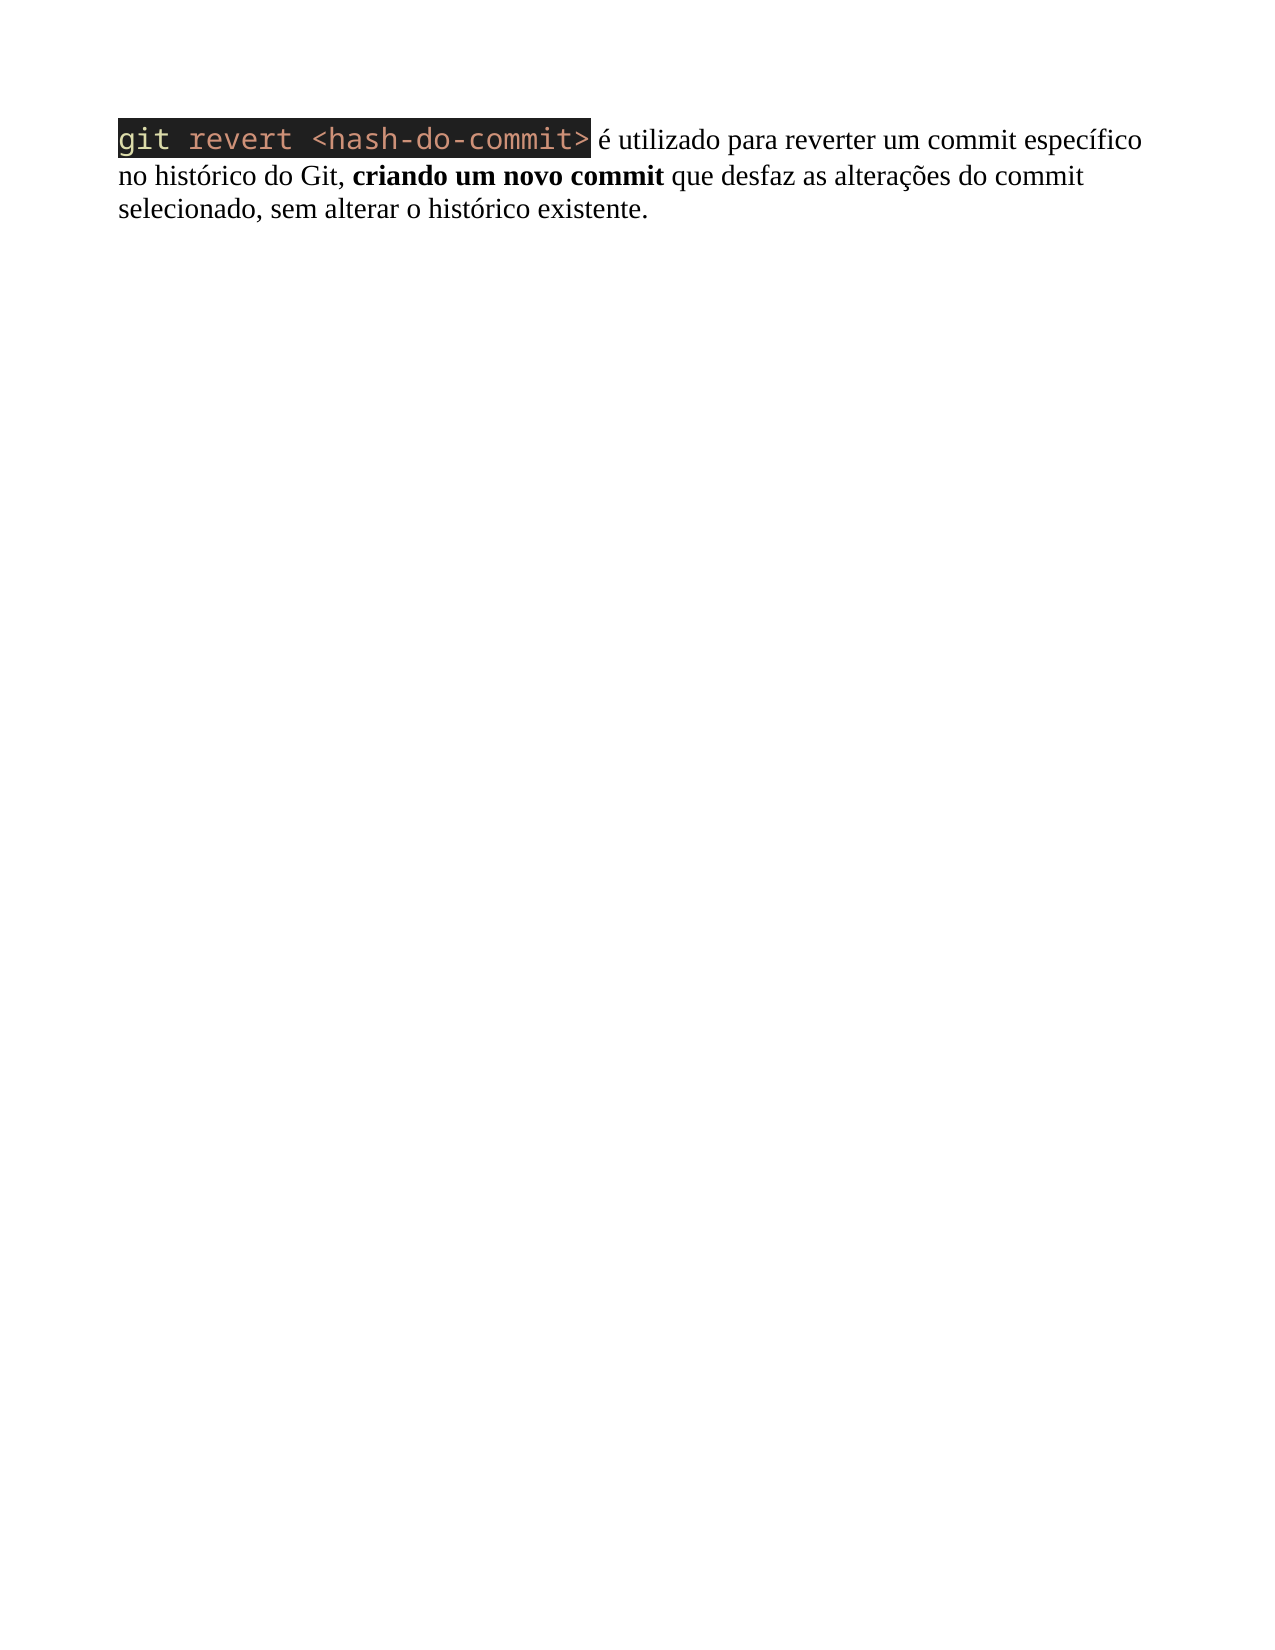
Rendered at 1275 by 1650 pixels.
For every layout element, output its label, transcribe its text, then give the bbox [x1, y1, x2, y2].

text git revert <hash-do-commit> é utilizado para reverter um commit específico no histórico do Git, criando um novo commit que desfaz as alterações do commit selecionado, sem alterar o histórico existente. [118, 118, 1157, 225]
